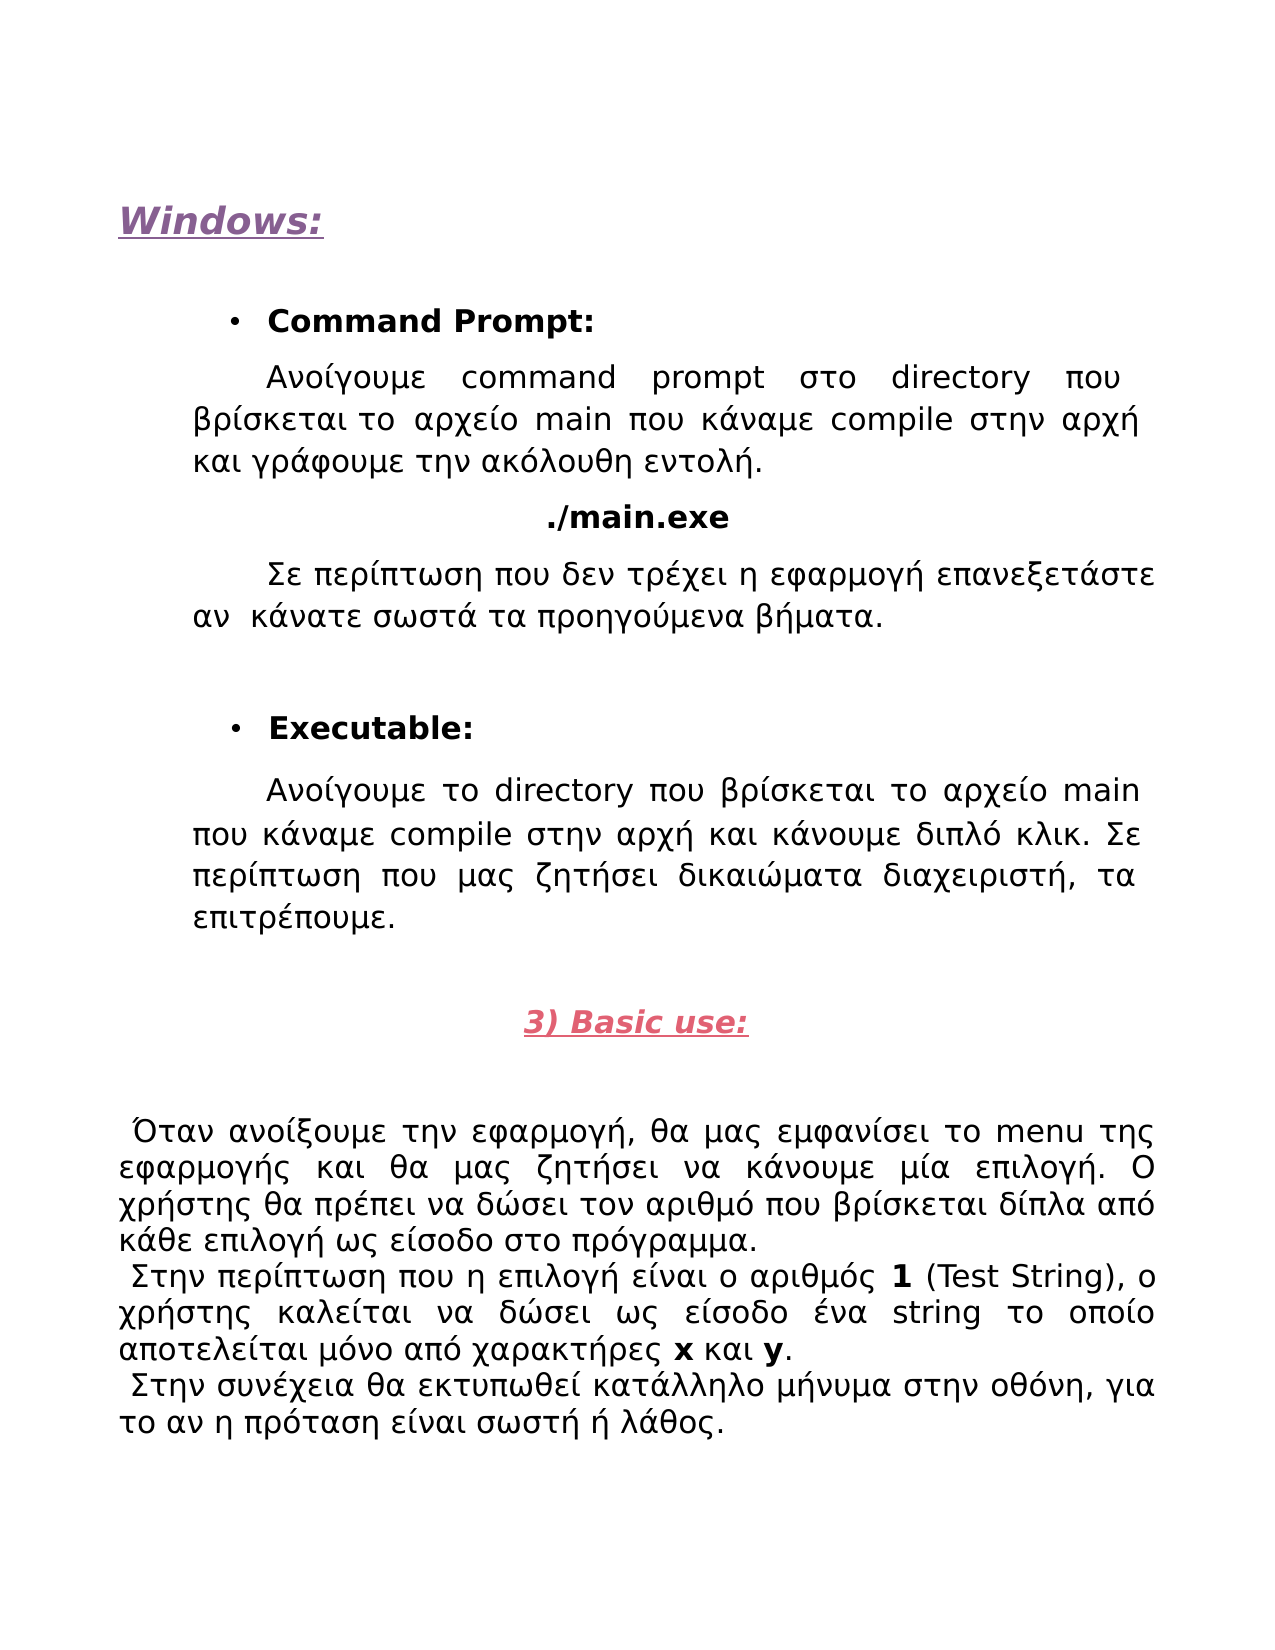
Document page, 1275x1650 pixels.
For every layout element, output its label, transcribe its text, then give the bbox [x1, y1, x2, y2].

text Σε περίπτωση που δεν τρέχει η εφαρμογή επανεξετάστε αν κάνατε σωστά τα προηγούμενα βήματα. [118, 556, 1157, 634]
text Στην περίπτωση που η επιλογή είναι ο αριθμός 1 (Test String), ο χρήστης καλείται να δώσει ως είσοδο ένα string το οποίο αποτελείται μόνο από χαρακτήρες x και y. [118, 1258, 1157, 1368]
list Command Prompt: [229, 303, 1157, 340]
text 3) Basic use: [118, 1004, 1157, 1040]
text Ανοίγουμε το directory που βρίσκεται το αρχείο main που κάναμε compile στην αρχή και κάνουμε διπλό κλικ. Σε περίπτωση που μας ζητήσει δικαιώματα διαχειριστή, τα επιτρέπουμε. [118, 767, 1157, 936]
subtitle Windows: [118, 199, 1157, 243]
text Ανοίγουμε command prompt στο directory που βρίσκεται το αρχείο main που κάναμε compile στην αρχή και γράφουμε την ακόλουθη εντολή. [118, 360, 1157, 480]
text Στην συνέχεια θα εκτυπωθεί κατάλληλο μήνυμα στην οθόνη, για το αν η πρόταση είναι σωστή ή λάθος. [118, 1368, 1157, 1440]
list Executable: [231, 711, 1157, 747]
text ./main.exe [118, 500, 1157, 536]
text Όταν ανοίξουμε την εφαρμογή, θα μας εμφανίσει το menu της εφαρμογής και θα μας ζητήσει να κάνουμε μία επιλογή. Ο χρήστης θα πρέπει να δώσει τον αριθμό που βρίσκεται δίπλα από κάθε επιλογή ως είσοδο στο πρόγραμμα. [118, 1113, 1157, 1258]
